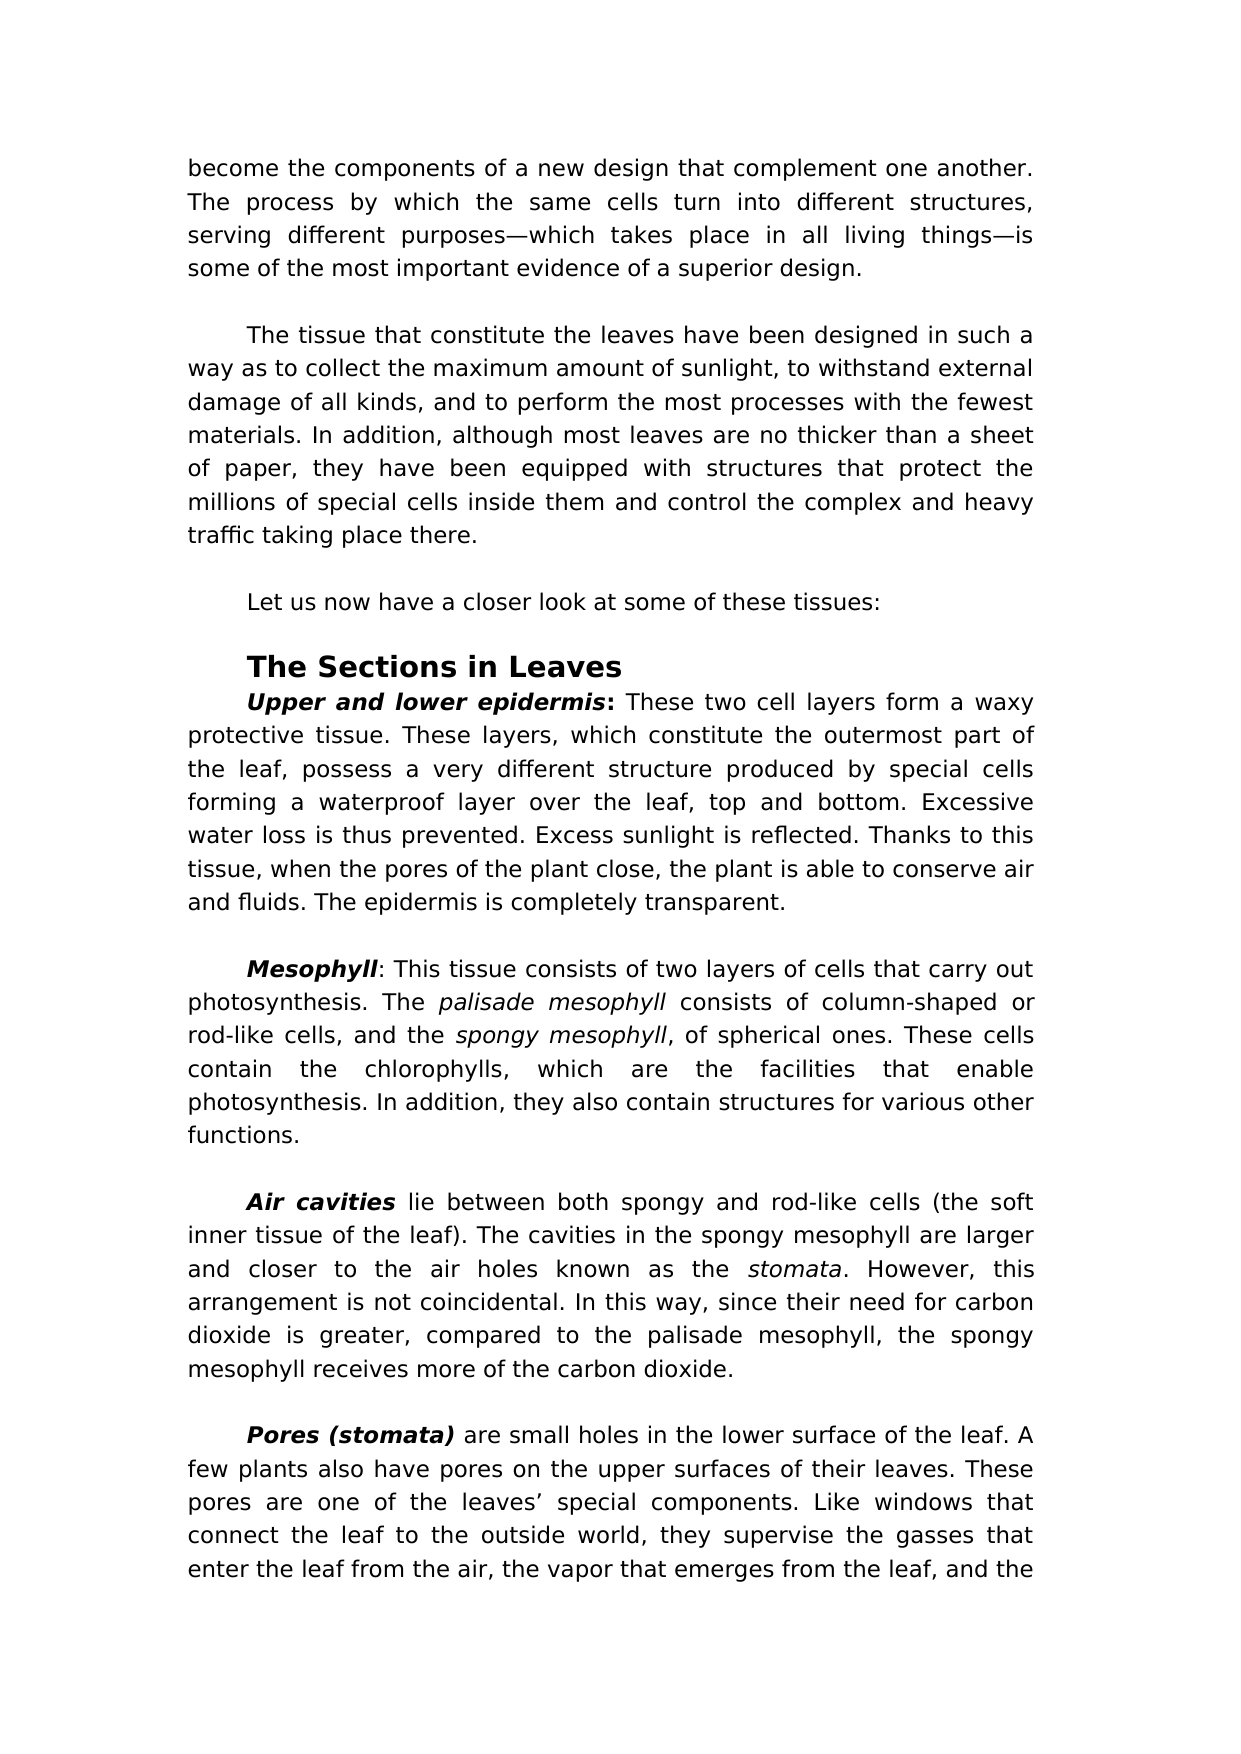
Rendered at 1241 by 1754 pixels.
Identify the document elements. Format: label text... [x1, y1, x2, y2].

text The tissue that constitute the leaves have been designed in such a way as to collect the maximum amount of sunlight, to withstand external damage of all kinds, and to perform the most processes with the fewest materials. In addition, although most leaves are no thicker than a sheet of paper, they have been equipped with structures that protect the millions of special cells inside them and control the complex and heavy traffic taking place there. [187, 317, 1035, 550]
text Upper and lower epidermis: These two cell layers form a waxy protective tissue. These layers, which constitute the outermost part of the leaf, possess a very different structure produced by special cells forming a waterproof layer over the leaf, top and bottom. Excessive water loss is thus prevented. Excess sunlight is reflected. Thanks to this tissue, when the pores of the plant close, the plant is able to conserve air and fluids. The epidermis is completely transparent. [187, 684, 1035, 917]
text become the components of a new design that complement one another. The process by which the same cells turn into different structures, serving different purposes—which takes place in all living things—is some of the most important evidence of a superior design. [187, 150, 1035, 283]
text Mesophyll: This tissue consists of two layers of cells that carry out photosynthesis. The palisade mesophyll consists of column-shaped or rod-like cells, and the spongy mesophyll, of spherical ones. These cells contain the chlorophylls, which are the facilities that enable photosynthesis. In addition, they also contain structures for various other functions. [187, 951, 1035, 1151]
text Let us now have a closer look at some of these tissues: [187, 583, 1035, 617]
text Air cavities lie between both spongy and rod-like cells (the soft inner tissue of the leaf). The cavities in the spongy mesophyll are larger and closer to the air holes known as the stomata. However, this arrangement is not coincidental. In this way, since their need for carbon dioxide is greater, compared to the palisade mesophyll, the spongy mesophyll receives more of the carbon dioxide. [187, 1184, 1035, 1384]
subtitle The Sections in Leaves [187, 650, 1035, 684]
text Pores (stomata) are small holes in the lower surface of the leaf. A few plants also have pores on the upper surfaces of their leaves. These pores are one of the leaves’ special components. Like windows that connect the leaf to the outside world, they supervise the gasses that enter the leaf from the air, the vapor that emerges from the leaf, and the [187, 1417, 1035, 1584]
